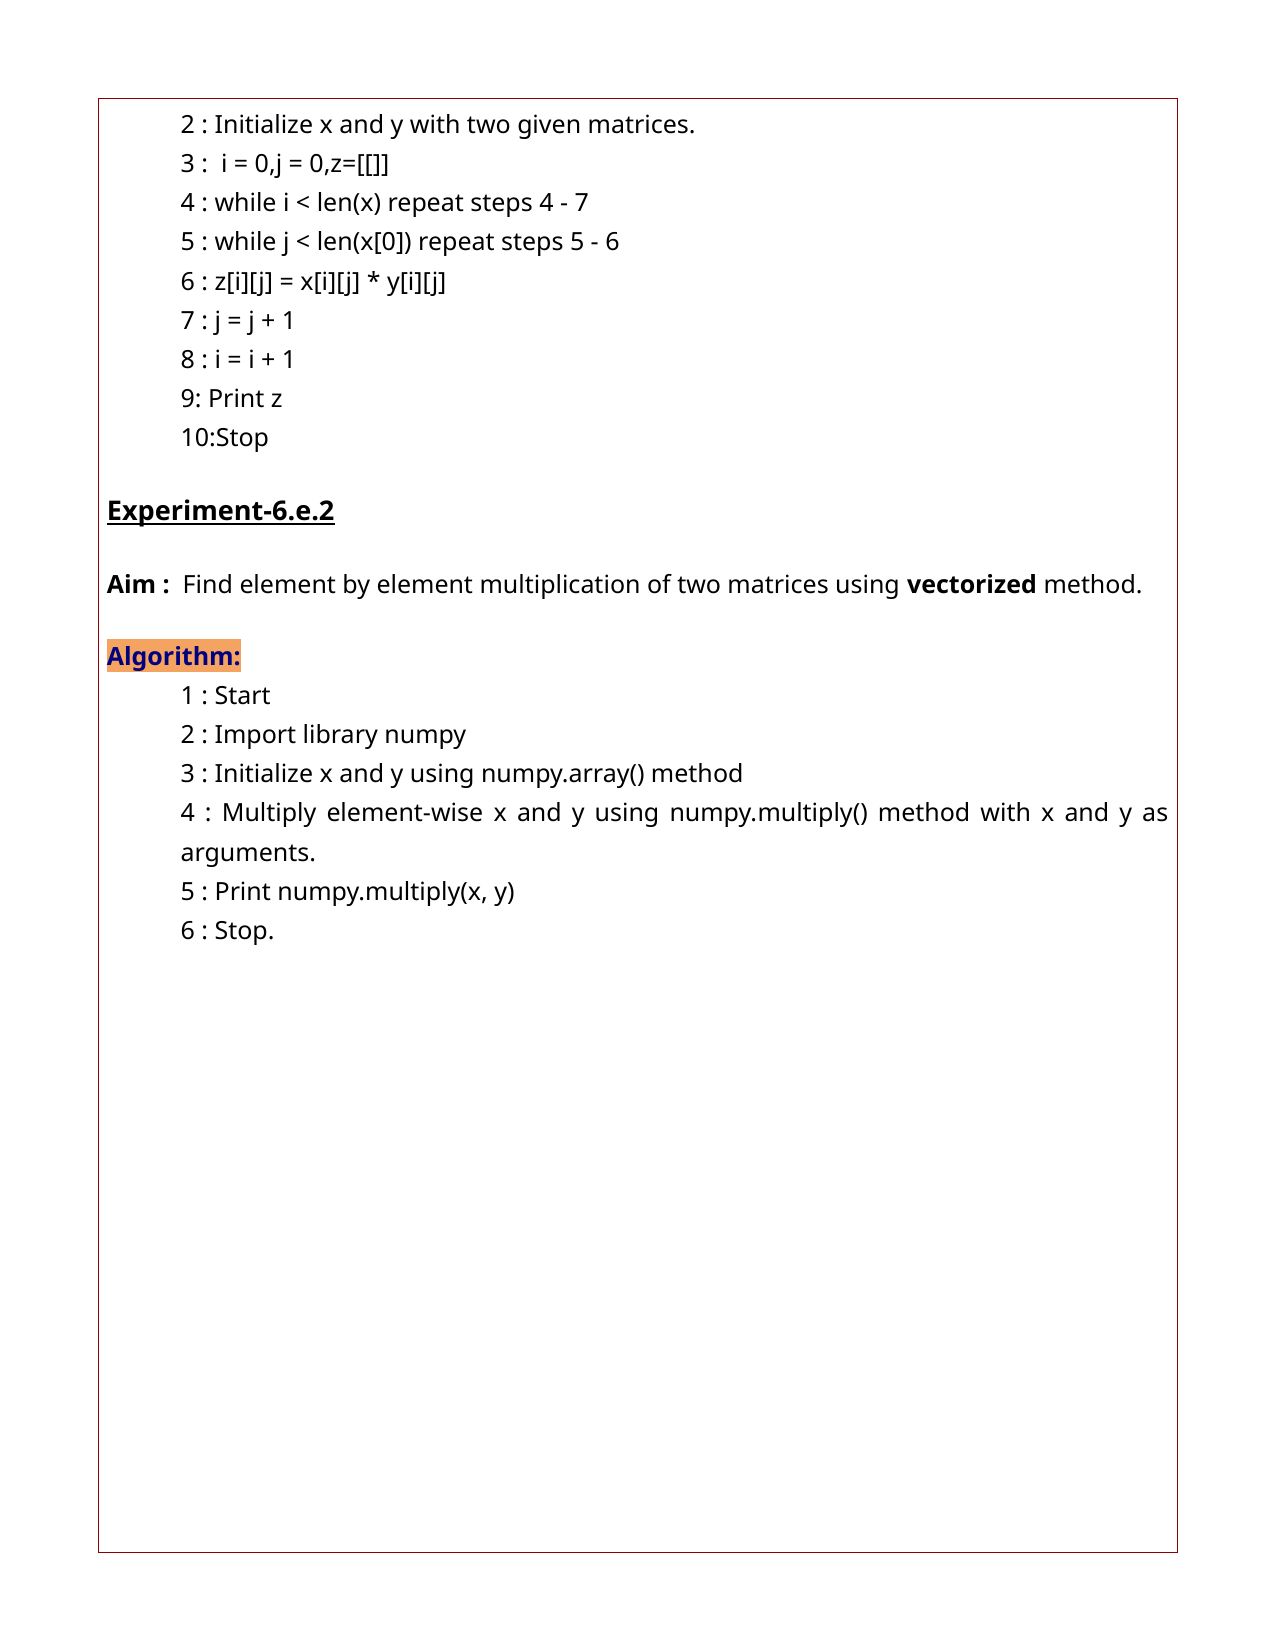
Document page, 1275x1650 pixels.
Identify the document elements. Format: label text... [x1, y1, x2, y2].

text 2 : Initialize x and y with two given matrices. [180, 107, 1168, 141]
text 3 : i = 0,j = 0,z=[[]] [180, 146, 1168, 180]
text Experiment-6.e.2 [107, 492, 1168, 528]
text 7 : j = j + 1 [180, 302, 1168, 336]
text 4 : while i < len(x) repeat steps 4 - 7 [180, 185, 1168, 219]
text 6 : z[i][j] = x[i][j] * y[i][j] [180, 263, 1168, 297]
text 6 : Stop. [180, 913, 1168, 947]
text 10:Stop [180, 420, 1168, 454]
text 4 : Multiply element-wise x and y using numpy.multiply() method with x and y as arguments. [180, 795, 1168, 868]
text 1 : Start [180, 678, 1168, 712]
text 2 : Import library numpy [180, 717, 1168, 751]
text 9: Print z [180, 381, 1168, 415]
text 3 : Initialize x and y using numpy.array() method [180, 756, 1168, 790]
text Aim : Find element by element multiplication of two matrices using vectorized method. [107, 567, 1168, 601]
text 8 : i = i + 1 [180, 342, 1168, 376]
text 5 : while j < len(x[0]) repeat steps 5 - 6 [180, 224, 1168, 258]
text Algorithm: [107, 638, 1168, 672]
text 5 : Print numpy.multiply(x, y) [180, 873, 1168, 907]
